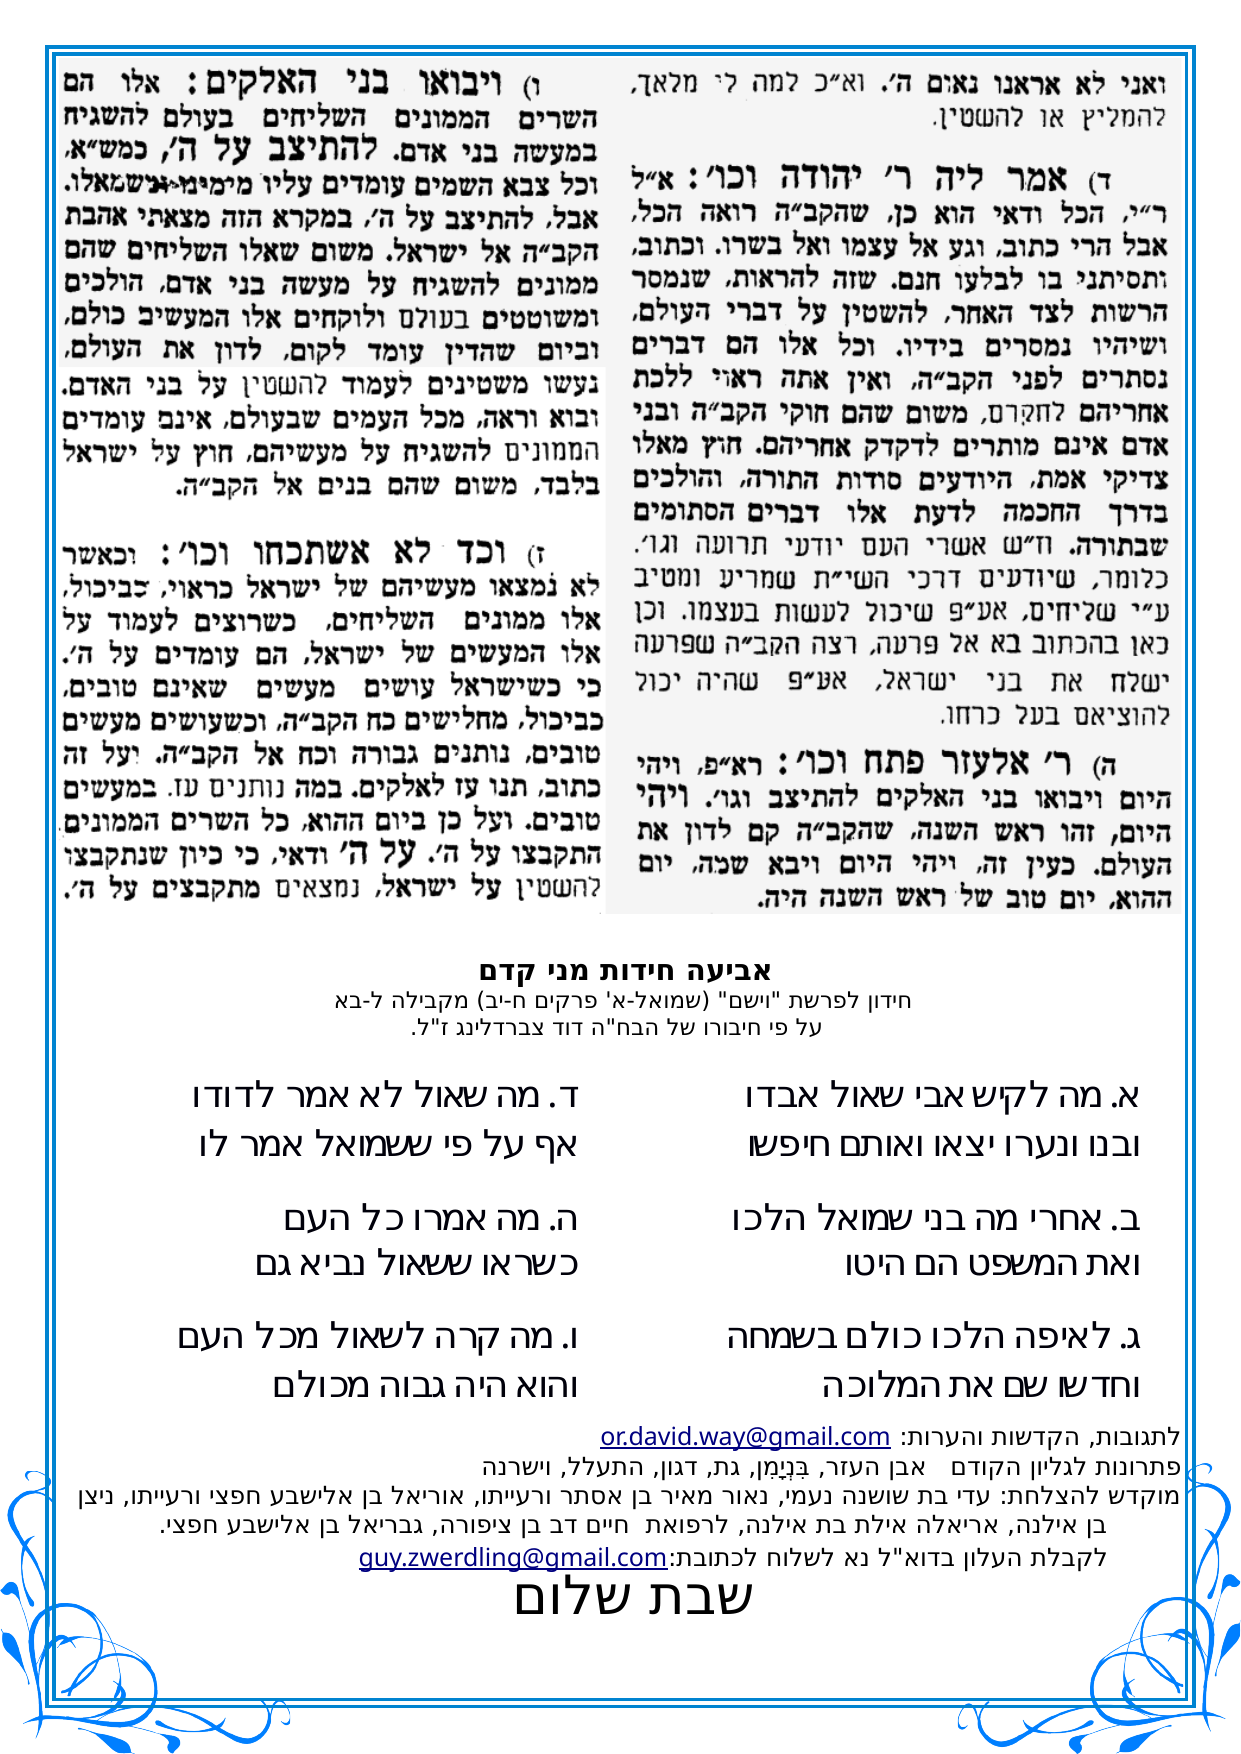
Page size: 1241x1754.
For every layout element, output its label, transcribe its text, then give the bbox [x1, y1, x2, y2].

picture [49, 1471, 291, 1705]
picture [58, 58, 1182, 914]
list מוקדש להצלחת: עדי בת שושנה נעמי, נאור מאיר בן אסתר ורעייתו, אוריאל בן אלישבע חפצי ורעייתו, ניצן בן אילנה, אריאלה אילת בת אילנה, לרפואת חיים דב בן ציפורה, גבריאל בן אלישבע חפצי. [291, 1481, 957, 1540]
list פתרונות לגליון הקודם אבן העזר, בִּנְיָמִן, גת, דגון, התעלל, וישרנה [59, 1452, 1182, 1481]
picture [0, 1471, 291, 1754]
text חידון לפרשת "וישם" (שמואל-א' פרקים ח-יב) מקבילה ל-בא [59, 987, 1185, 1014]
list על פי חיבורו של הבח"ה דוד צברדלינג ז"ל. [59, 1014, 1182, 1040]
picture [957, 1463, 1241, 1754]
list לקבלת העלון בדוא"ל נא לשלוח לכתובת:guy.zwerdling@gmail.com [291, 1540, 957, 1574]
picture [957, 1463, 1192, 1705]
picture [957, 1463, 962, 1473]
picture [56, 1471, 291, 1698]
list לתגובות, הקדשות והערות: or.david.way@gmail.com [59, 1072, 1182, 1452]
list אביעה חידות מני קדם [59, 953, 1182, 987]
picture [957, 1463, 1185, 1698]
